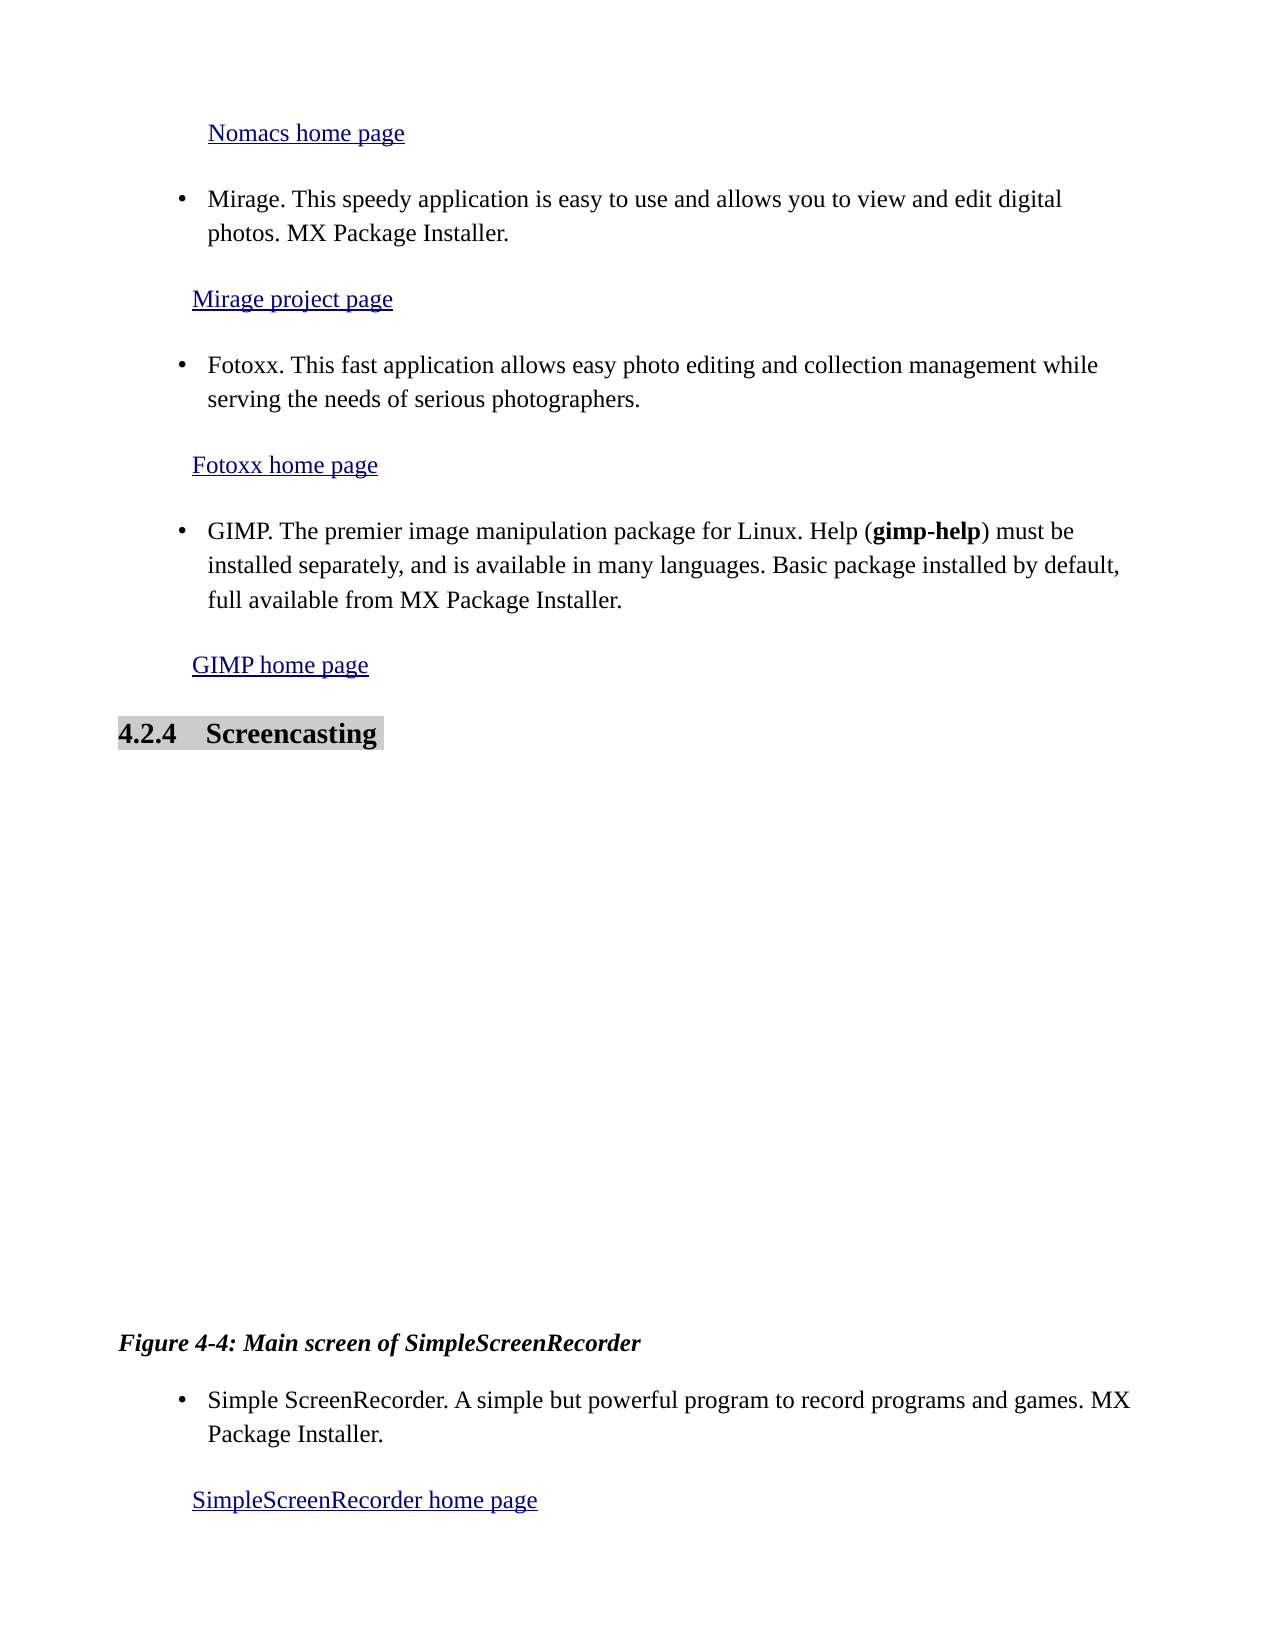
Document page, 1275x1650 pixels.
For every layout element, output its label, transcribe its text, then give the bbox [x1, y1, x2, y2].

list SimpleScreenRecorder home page [162, 1485, 1157, 1514]
list Fotoxx. This fast application allows easy photo editing and collection management while serving the needs of serious photographers. [178, 350, 1141, 413]
list GIMP home page [162, 650, 1157, 679]
subtitle 4.2.4 Screencasting [384, 716, 1157, 750]
list Simple ScreenRecorder. A simple but powerful program to record programs and games. MX Package Installer. [178, 1385, 1141, 1448]
list Mirage project page [162, 284, 1157, 313]
text Figure 4-4: Main screen of SimpleScreenRecorder [118, 1328, 1157, 1357]
text Nomacs home page [134, 118, 1141, 147]
list GIMP. The premier image manipulation package for Linux. Help (gimp-help) must be installed separately, and is available in many languages. Basic package installed by default, full available from MX Package Installer. [178, 516, 1141, 613]
list Mirage. This speedy application is easy to use and allows you to view and edit digital photos. MX Package Installer. [178, 184, 1141, 247]
list Fotoxx home page [162, 450, 1157, 479]
